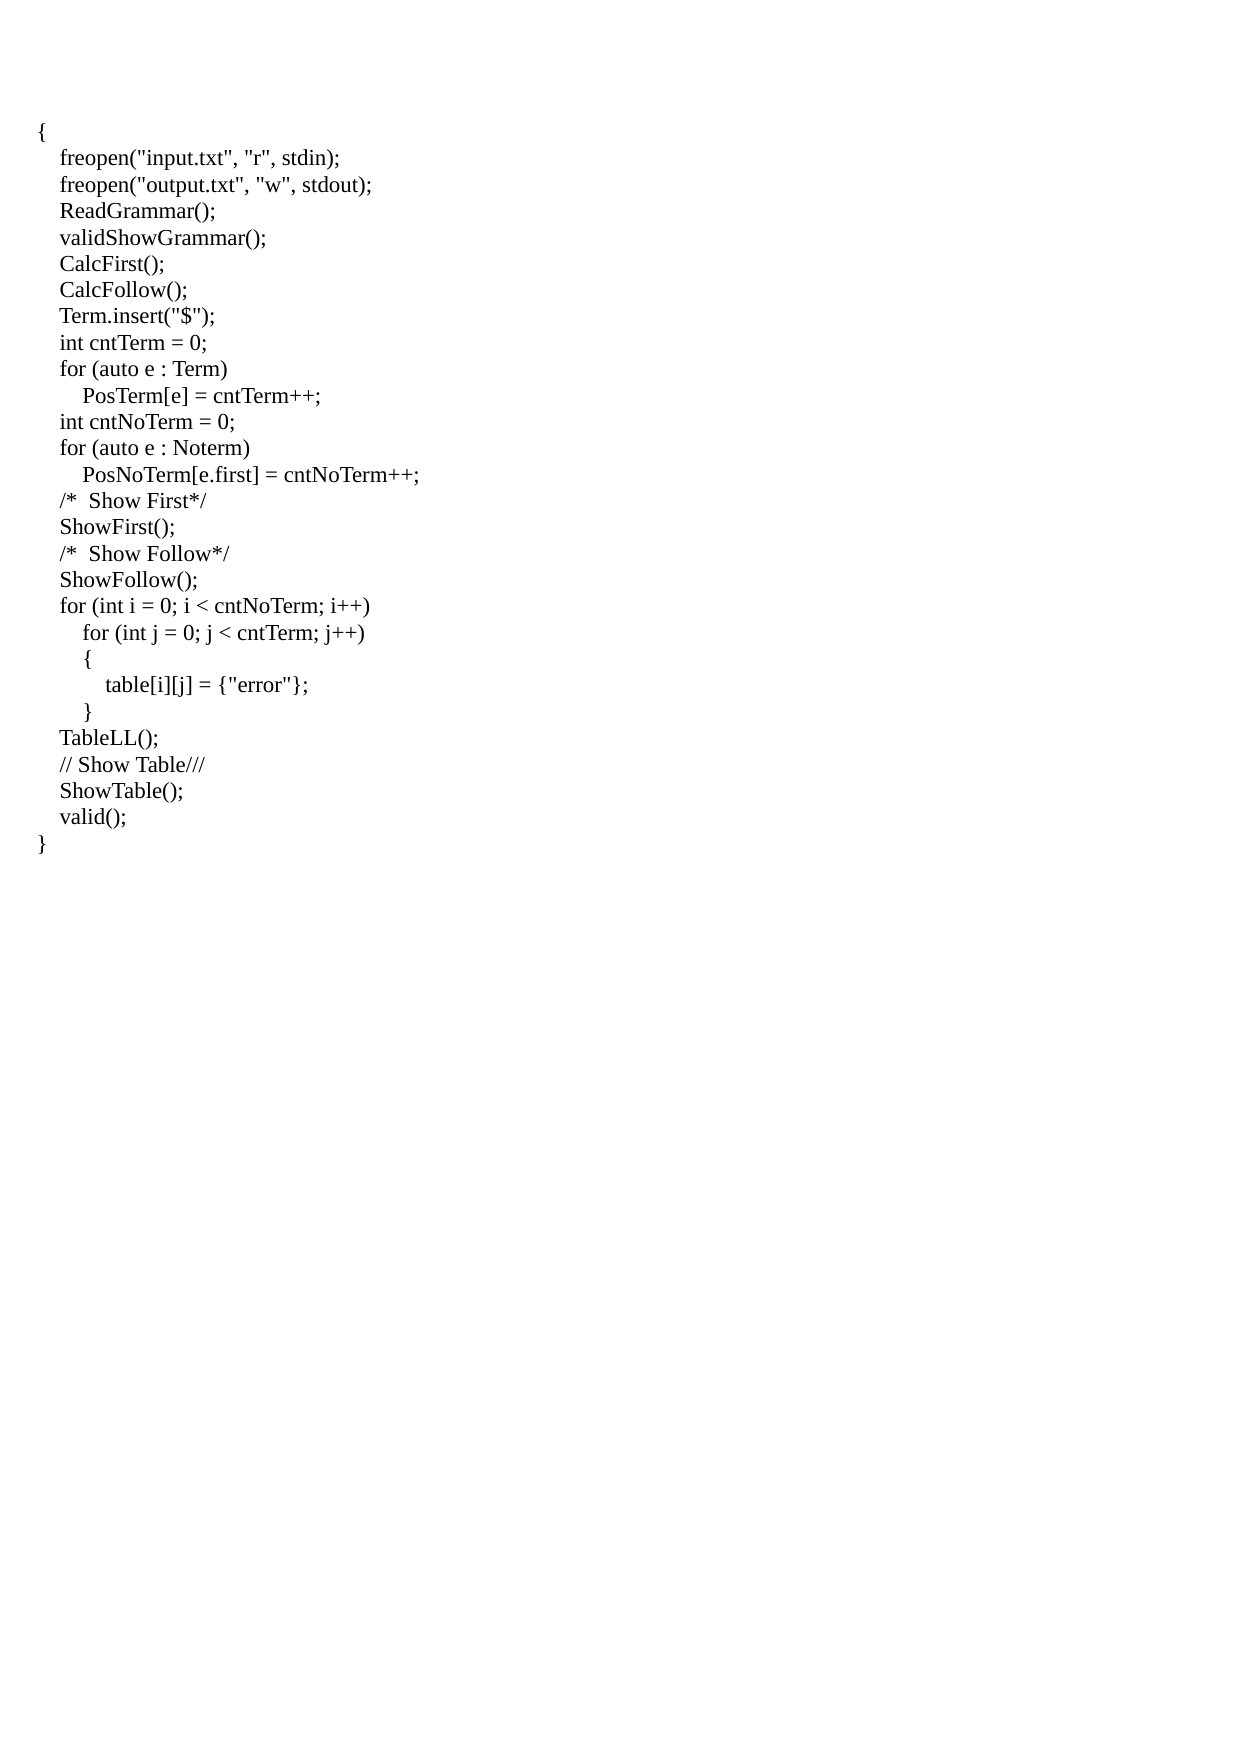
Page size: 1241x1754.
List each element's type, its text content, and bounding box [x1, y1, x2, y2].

text { [36, 118, 1200, 144]
text for (int i = 0; i < cntNoTerm; i++) [36, 592, 1200, 619]
text /* Show First*/ [36, 487, 1200, 513]
text for (auto e : Term) [36, 355, 1200, 382]
text PosNoTerm[e.first] = cntNoTerm++; [36, 461, 1200, 487]
text PosTerm[e] = cntTerm++; [36, 382, 1200, 408]
text ShowTable(); [36, 777, 1200, 803]
text ReadGrammar(); [36, 197, 1200, 223]
text freopen("output.txt", "w", stdout); [36, 171, 1200, 197]
text TableLL(); [36, 724, 1200, 751]
text ShowFirst(); [36, 513, 1200, 540]
text table[i][j] = {"error"}; [36, 672, 1200, 698]
text // Show Table/// [36, 751, 1200, 777]
text { [36, 645, 1200, 672]
text } [36, 830, 1200, 856]
text int cntNoTerm = 0; [36, 408, 1200, 434]
text /* Show Follow*/ [36, 540, 1200, 566]
text for (int j = 0; j < cntTerm; j++) [36, 619, 1200, 645]
text for (auto e : Noterm) [36, 434, 1200, 461]
text CalcFirst(); [36, 250, 1200, 276]
text CalcFollow(); [36, 276, 1200, 303]
text freopen("input.txt", "r", stdin); [36, 144, 1200, 171]
text } [36, 698, 1200, 724]
text Term.insert("$"); [36, 303, 1200, 329]
text ShowFollow(); [36, 566, 1200, 592]
text validShowGrammar(); [36, 223, 1200, 250]
text int cntTerm = 0; [36, 329, 1200, 355]
text valid(); [36, 803, 1200, 830]
